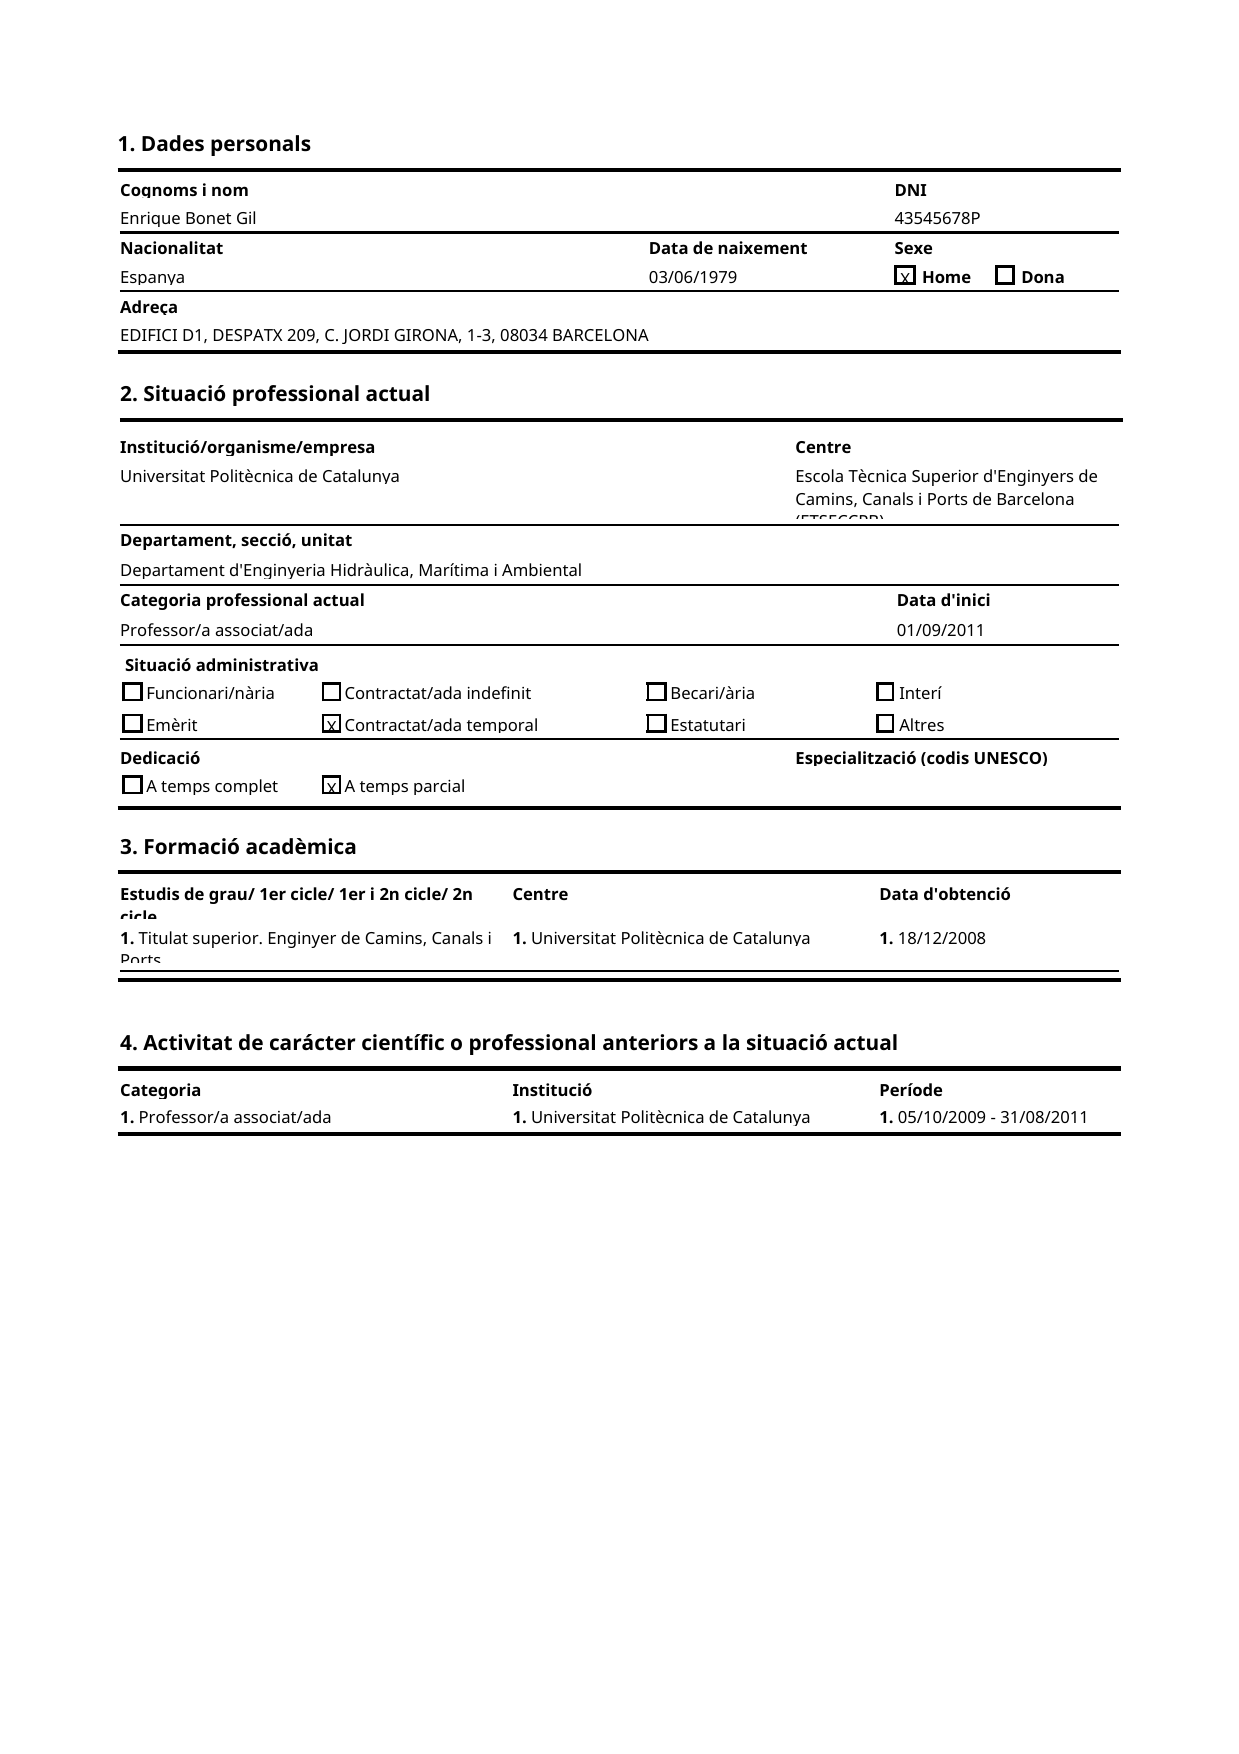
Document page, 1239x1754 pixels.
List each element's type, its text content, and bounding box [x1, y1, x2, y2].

table_cell [1121, 363, 1239, 379]
table_cell [1015, 701, 1021, 713]
table_cell [689, 363, 768, 379]
table_cell [916, 1099, 922, 1106]
table_cell [125, 794, 143, 806]
table_cell [570, 902, 628, 919]
table_cell [869, 198, 876, 207]
table_cell [146, 1125, 322, 1132]
table_cell [1021, 363, 1114, 379]
table_cell [879, 733, 887, 738]
table_cell [322, 343, 341, 350]
table_cell [670, 962, 688, 970]
table_cell [505, 1079, 512, 1098]
table_cell [488, 962, 504, 970]
table_cell [1121, 1136, 1239, 1142]
table_cell [887, 1136, 894, 1142]
table_cell [850, 639, 868, 644]
table_cell [850, 519, 868, 524]
table_cell [879, 116, 887, 129]
table_cell [488, 256, 504, 265]
table_cell [879, 226, 887, 231]
table_cell [850, 766, 868, 775]
table_cell [0, 363, 117, 379]
table_cell [869, 256, 876, 265]
table_cell [1021, 172, 1114, 178]
table_cell [899, 740, 916, 746]
table_cell [887, 701, 894, 713]
table_cell [869, 701, 876, 713]
table_cell [570, 1012, 628, 1028]
table_cell [488, 1079, 504, 1098]
table_cell [0, 379, 117, 420]
table_cell [850, 379, 868, 418]
table_cell [0, 198, 117, 207]
table_cell [628, 285, 646, 290]
table_cell [344, 794, 488, 806]
table_cell [512, 639, 570, 644]
table_cell [570, 363, 628, 379]
table_cell [570, 919, 628, 926]
table_cell [670, 1012, 688, 1028]
table_cell [869, 919, 876, 926]
table_cell [125, 456, 143, 464]
table_cell [887, 1099, 894, 1106]
table_cell 1. 18/12/2008 [879, 926, 1119, 946]
table_cell [869, 815, 876, 832]
table_cell [887, 962, 894, 970]
table_cell [795, 172, 850, 178]
table_cell [916, 1622, 922, 1640]
table_cell [887, 354, 894, 363]
table_cell [795, 579, 850, 584]
table_cell [899, 363, 916, 379]
table_cell [649, 766, 667, 775]
table_cell [995, 579, 1015, 584]
table_cell [146, 363, 322, 379]
table_cell [995, 919, 1015, 926]
table_cell [689, 902, 768, 919]
table_cell [922, 172, 942, 178]
table_cell [570, 1136, 628, 1142]
table_cell [879, 1136, 887, 1142]
table_cell [689, 1125, 768, 1132]
table_cell [670, 919, 688, 926]
table_cell [850, 883, 868, 902]
table_cell [768, 832, 795, 870]
table_cell [869, 1106, 876, 1125]
table_cell [649, 973, 667, 978]
table_cell [146, 172, 322, 178]
table_cell [512, 794, 570, 806]
table_cell [1015, 646, 1021, 653]
table_cell Situació administrativa [125, 654, 1116, 673]
table_cell [1121, 832, 1239, 872]
table_cell [649, 285, 667, 290]
table_cell [879, 423, 887, 436]
table_cell 1. Universitat Politècnica de Catalunya [512, 1106, 850, 1125]
table_cell [670, 198, 688, 207]
table_cell [768, 740, 795, 746]
table_cell [850, 740, 868, 746]
table_cell [850, 198, 868, 207]
table_cell [1121, 962, 1239, 971]
table_cell [995, 973, 1015, 978]
table_cell [879, 343, 887, 350]
table_cell [768, 973, 795, 978]
table_cell [916, 673, 922, 682]
table_cell [628, 256, 646, 265]
table_header [887, 0, 894, 116]
table_cell [850, 919, 868, 926]
table_cell [488, 354, 504, 363]
table_cell [0, 714, 117, 733]
table_cell [995, 198, 1015, 207]
table_cell [1121, 116, 1239, 129]
table_cell [942, 794, 992, 806]
table_cell Enrique Bonet Gil [120, 207, 887, 226]
table_cell [322, 226, 341, 231]
table_cell [512, 116, 570, 129]
table_cell [689, 354, 768, 363]
table_cell [0, 1622, 117, 1640]
table_header [125, 0, 143, 116]
table_cell [488, 456, 504, 464]
table_cell [879, 766, 887, 775]
table_cell [942, 354, 992, 363]
table_cell [887, 832, 894, 870]
table_cell [505, 116, 512, 129]
table_cell [1015, 343, 1021, 350]
table_cell [995, 1136, 1015, 1142]
table_cell [879, 172, 887, 178]
table_cell [0, 343, 117, 352]
table_cell [628, 456, 646, 464]
table_cell [916, 919, 922, 926]
table_cell [125, 733, 143, 738]
table_cell [512, 343, 570, 350]
table_cell [1015, 315, 1021, 324]
table_cell [505, 815, 512, 832]
table_cell [488, 701, 504, 713]
table_cell [995, 343, 1015, 350]
table_cell [942, 982, 992, 1012]
table_cell [899, 733, 916, 738]
table_cell [689, 172, 768, 178]
table_cell [505, 343, 512, 350]
table_cell 1. Titulat superior. Enginyer de Camins, Canals i Ports [120, 926, 504, 962]
table_cell [0, 465, 117, 484]
table_cell [512, 646, 570, 653]
table_cell [689, 1071, 768, 1079]
table_cell [899, 1142, 916, 1620]
table_cell [922, 1012, 942, 1028]
table_cell [899, 1099, 916, 1106]
table_cell [649, 740, 667, 746]
table_cell [887, 673, 894, 682]
table_cell [795, 226, 850, 231]
table_cell [322, 256, 341, 265]
table_cell [670, 226, 688, 231]
table_cell [505, 766, 512, 775]
table_cell [850, 116, 868, 129]
table_cell [125, 1125, 143, 1132]
table_cell [922, 875, 942, 883]
table_cell [922, 343, 942, 350]
table_cell [995, 875, 1015, 883]
table_cell [125, 285, 143, 290]
table_cell [0, 883, 117, 902]
table_cell [628, 733, 646, 738]
table_header [505, 0, 512, 116]
table_cell [505, 883, 512, 902]
table_cell [768, 198, 795, 207]
table_cell [1121, 295, 1239, 315]
table_cell [1021, 116, 1114, 129]
table_cell [995, 1071, 1015, 1079]
table_cell [488, 973, 504, 978]
table_cell [995, 363, 1015, 379]
table_cell [850, 1106, 868, 1125]
table_cell [125, 962, 143, 970]
table_cell [995, 701, 1015, 713]
table_cell [887, 207, 894, 226]
table_cell [995, 646, 1015, 653]
table_cell [512, 1142, 570, 1620]
table_cell [322, 1142, 341, 1620]
table_cell [344, 1125, 488, 1132]
table_cell [1121, 714, 1239, 733]
table_cell [649, 810, 667, 815]
table_cell [505, 363, 512, 379]
table_cell [1015, 379, 1021, 418]
table_cell [689, 315, 768, 324]
table_cell [0, 875, 117, 883]
table_cell [1021, 919, 1114, 926]
table_cell [670, 1125, 688, 1132]
table_cell [689, 639, 768, 644]
table_cell [689, 766, 768, 775]
table_cell [942, 198, 992, 207]
table_cell [488, 815, 504, 832]
table_cell [879, 1142, 887, 1620]
table_cell Departament d'Enginyeria Hidràulica, Marítima i Ambiental [120, 559, 1116, 578]
table_cell [0, 579, 117, 584]
table_cell [768, 315, 795, 324]
table_cell [0, 746, 117, 766]
table_cell [850, 815, 868, 832]
table_cell [795, 1012, 850, 1028]
table_cell [628, 902, 646, 919]
table_cell [887, 619, 894, 638]
table_cell [887, 172, 894, 178]
table_cell [125, 685, 140, 699]
table_cell [0, 456, 117, 464]
table_cell [670, 973, 688, 978]
table_cell [146, 579, 322, 584]
table_cell [689, 733, 768, 738]
table_cell [146, 1142, 322, 1620]
table_cell [322, 519, 341, 524]
table_cell [922, 701, 942, 713]
table_cell [649, 646, 667, 653]
table_cell [146, 982, 322, 1012]
table_cell [795, 810, 850, 815]
table_cell [922, 1142, 942, 1620]
table_cell Departament, secció, unitat [120, 529, 1116, 559]
table_cell [344, 484, 488, 518]
table_cell [887, 343, 894, 350]
table_cell [0, 1125, 117, 1134]
table_cell [0, 673, 117, 682]
table_cell [322, 363, 341, 379]
table_header [1021, 0, 1114, 116]
table_cell [922, 982, 942, 1012]
table_cell [922, 198, 942, 207]
table_cell [922, 363, 942, 379]
table_cell [322, 810, 341, 815]
table_cell [768, 256, 795, 265]
table_cell [570, 484, 628, 518]
table_cell [670, 982, 688, 1012]
table_cell 1. Dades personals [118, 129, 1114, 168]
table_cell [850, 1012, 868, 1028]
table_cell [899, 794, 916, 806]
table_cell [995, 519, 1015, 524]
table_cell [795, 733, 850, 738]
table_cell [689, 1012, 768, 1028]
table_cell [869, 172, 876, 178]
table_cell [879, 982, 887, 1012]
table_cell [1121, 766, 1239, 775]
table_cell [1021, 794, 1114, 806]
table_cell [850, 315, 868, 324]
table_cell [916, 315, 922, 324]
table_cell [795, 116, 850, 129]
table_cell [899, 673, 916, 682]
table_cell [689, 1136, 768, 1142]
table_cell [1015, 815, 1021, 832]
table_cell 03/06/1979 [649, 265, 887, 285]
table_cell [344, 740, 488, 746]
table_cell [768, 875, 795, 883]
table_cell [488, 794, 504, 806]
table_cell [1021, 1125, 1114, 1132]
table_cell [922, 733, 942, 738]
table_cell [995, 116, 1015, 129]
table_cell Institució/organisme/empresa [120, 436, 768, 456]
table_cell [125, 778, 140, 792]
table_cell [505, 1012, 512, 1028]
table_cell [125, 673, 143, 682]
table_cell [649, 315, 667, 324]
table_cell Espanya [120, 265, 628, 285]
table_cell [488, 1136, 504, 1142]
table_cell [922, 379, 942, 418]
table_cell [125, 519, 143, 524]
table_cell [0, 946, 117, 962]
table_cell [628, 265, 646, 285]
table_cell [768, 766, 795, 775]
table_cell [768, 456, 795, 464]
table_cell [768, 1136, 795, 1142]
table_cell [649, 685, 664, 699]
table_cell [570, 794, 628, 806]
table_cell [795, 379, 850, 418]
table_cell [670, 1136, 688, 1142]
table_cell [628, 673, 646, 682]
table_cell Categoria [120, 1079, 488, 1098]
table_cell [628, 1142, 646, 1620]
table_cell [887, 179, 894, 198]
table_cell [628, 484, 646, 518]
table_cell [916, 363, 922, 379]
table_cell [1121, 285, 1239, 291]
table_cell [488, 116, 504, 129]
table_cell [768, 354, 795, 363]
table_cell [879, 962, 887, 970]
table_cell [899, 832, 916, 870]
table_cell [649, 701, 667, 713]
table_cell [942, 701, 992, 713]
table_cell [125, 1136, 143, 1142]
table_cell [570, 810, 628, 815]
table_cell [344, 701, 488, 713]
table_cell Estatutari [670, 714, 876, 733]
table_cell [628, 701, 646, 713]
table_cell [795, 1142, 850, 1620]
table_cell [689, 285, 768, 290]
table_cell [887, 740, 894, 746]
table_cell [1121, 456, 1239, 464]
table_cell [670, 456, 688, 464]
table_cell [125, 579, 143, 584]
table_cell [649, 363, 667, 379]
table_cell Centre [795, 436, 1116, 464]
table_cell [1021, 1099, 1114, 1106]
table_cell [850, 1142, 868, 1620]
table_cell [689, 1622, 768, 1640]
table_cell [488, 198, 504, 207]
table_cell [146, 198, 322, 207]
table_cell [916, 1125, 922, 1132]
table_cell [570, 456, 628, 464]
table_cell [1121, 1070, 1239, 1079]
table_cell [344, 198, 488, 207]
table_cell [488, 315, 504, 324]
table_cell 1. Universitat Politècnica de Catalunya [512, 926, 868, 946]
table_cell Nacionalitat [120, 237, 628, 256]
table_cell [922, 1125, 942, 1132]
table_cell Dona [1021, 265, 1119, 285]
table_cell [768, 1622, 795, 1640]
table_cell [649, 1099, 667, 1106]
table_cell [146, 766, 322, 775]
table_cell [869, 673, 876, 682]
table_header [899, 0, 916, 116]
table_cell [146, 1012, 322, 1028]
table_cell [899, 815, 916, 832]
table_cell [942, 766, 992, 775]
table_cell [125, 1099, 143, 1106]
table_cell Professor/a associat/ada [120, 619, 876, 638]
table_cell [512, 815, 570, 832]
table_cell [795, 363, 850, 379]
table_cell [670, 172, 688, 178]
table_cell [899, 226, 916, 231]
table_cell [1021, 982, 1114, 1012]
table_cell [670, 315, 688, 324]
table_cell [628, 832, 646, 870]
table_cell [899, 198, 916, 207]
table_cell [322, 1136, 341, 1142]
table_cell [887, 646, 894, 653]
table_cell [850, 794, 868, 806]
table_cell [628, 226, 646, 231]
table_cell [887, 815, 894, 832]
table_cell [942, 226, 992, 231]
table_cell [125, 354, 143, 363]
table_cell [344, 766, 488, 775]
table_cell [344, 673, 488, 682]
table_cell [795, 639, 850, 644]
table_cell [879, 1071, 887, 1079]
table_cell [649, 354, 667, 363]
table_cell [649, 946, 667, 962]
table_cell [570, 354, 628, 363]
table_cell [899, 1012, 916, 1028]
table_cell [488, 1106, 504, 1125]
table_cell [322, 919, 341, 926]
table_cell [850, 579, 868, 584]
table_cell [344, 973, 488, 978]
table_cell [670, 810, 688, 815]
table_cell [850, 343, 868, 350]
table_cell [1015, 946, 1021, 962]
table_cell [670, 646, 688, 653]
table_cell [899, 973, 916, 978]
table_cell [899, 116, 916, 129]
table_cell [512, 172, 570, 178]
table_cell [628, 1012, 646, 1028]
table_cell [628, 946, 646, 962]
table_cell [1021, 198, 1114, 207]
table_cell [488, 810, 504, 815]
table_cell [850, 646, 868, 653]
table_cell [887, 875, 894, 883]
table_cell [344, 423, 488, 436]
table_cell [899, 519, 916, 524]
table_cell [942, 810, 992, 815]
table_cell [850, 875, 868, 883]
table_cell [570, 379, 628, 418]
table_cell [505, 673, 512, 682]
table_cell [146, 1071, 322, 1079]
table_cell [869, 343, 876, 350]
table_cell A temps complet [146, 775, 322, 794]
table_cell [488, 766, 504, 775]
table_cell [670, 379, 688, 418]
table_cell [922, 116, 942, 129]
table_cell [1015, 875, 1021, 883]
table_cell [512, 766, 570, 775]
table_cell [795, 1071, 850, 1079]
table_cell [899, 423, 916, 436]
table_cell 43545678P [894, 207, 1119, 226]
table_cell [0, 589, 117, 619]
table_cell [916, 982, 922, 1012]
table_cell [689, 423, 768, 436]
table_cell [879, 1622, 887, 1640]
table_cell [488, 285, 504, 290]
table_cell [570, 815, 628, 832]
table_cell [995, 740, 1015, 746]
table_cell [146, 256, 322, 265]
table_cell [768, 519, 795, 524]
table_cell [887, 946, 894, 962]
table_cell [570, 946, 628, 962]
table_cell [0, 295, 117, 315]
table_cell [0, 639, 117, 644]
table_cell [1121, 226, 1239, 232]
table_cell [570, 1071, 628, 1079]
table_cell [899, 982, 916, 1012]
table_cell [0, 171, 117, 178]
table_cell [1121, 324, 1239, 343]
table_cell [505, 701, 512, 713]
table_cell [899, 946, 916, 962]
table_cell [488, 982, 504, 1012]
table_cell [146, 343, 322, 350]
table_cell [995, 982, 1015, 1012]
table_cell [689, 1099, 768, 1106]
table_cell [649, 1136, 667, 1142]
table_cell [879, 973, 887, 978]
table_cell [899, 919, 916, 926]
table_cell [942, 423, 992, 436]
table_cell [689, 198, 768, 207]
table_cell [689, 875, 768, 883]
table_cell [570, 256, 628, 265]
table_cell [344, 646, 488, 653]
table_cell [768, 1125, 795, 1132]
table_cell [505, 423, 512, 436]
table_cell [887, 794, 894, 806]
table_cell [0, 519, 117, 524]
table_cell [869, 832, 876, 870]
table_cell [649, 579, 667, 584]
table_cell [1021, 285, 1114, 290]
table_cell [0, 285, 117, 291]
table_cell [922, 646, 942, 653]
table_cell [322, 815, 341, 832]
table_cell [942, 740, 992, 746]
table_cell [899, 1125, 916, 1132]
table_cell [879, 810, 887, 815]
table_cell [649, 794, 667, 806]
table_cell [1121, 1125, 1239, 1134]
table_cell [670, 902, 688, 919]
table_cell [512, 962, 570, 970]
table_cell [670, 285, 688, 290]
table_cell [488, 343, 504, 350]
table_cell [916, 962, 922, 970]
table_cell [488, 363, 504, 379]
table_cell [505, 484, 512, 518]
table_cell [146, 116, 322, 129]
table_cell [916, 766, 922, 775]
table_cell [942, 343, 992, 350]
table_cell [689, 484, 768, 518]
table_cell Interí [899, 682, 1116, 701]
table_cell [1021, 1142, 1114, 1620]
table_header [850, 0, 868, 116]
table_header [570, 0, 628, 116]
table_cell [512, 285, 570, 290]
table_cell [995, 226, 1015, 231]
table_cell [0, 982, 117, 1012]
table_cell [768, 701, 795, 713]
table_cell [795, 982, 850, 1012]
table_cell [649, 423, 667, 436]
table_cell [995, 423, 1015, 436]
table_cell [322, 116, 341, 129]
table_cell [922, 285, 942, 290]
table_cell [795, 519, 850, 524]
table_cell [869, 926, 876, 946]
table_cell [649, 519, 667, 524]
table_cell X [897, 268, 913, 282]
table_cell [795, 740, 850, 746]
table_cell Especialització (codis UNESCO) [795, 746, 1116, 766]
table_cell [768, 226, 795, 231]
table_cell [942, 919, 992, 926]
table_cell [1121, 1079, 1239, 1098]
table_cell [628, 875, 646, 883]
table_cell [887, 379, 894, 418]
table_cell [670, 256, 688, 265]
table_cell [887, 1012, 894, 1028]
table_cell [899, 875, 916, 883]
table_cell [850, 701, 868, 713]
table_cell [887, 982, 894, 1012]
table_cell [0, 265, 117, 285]
table_cell [995, 902, 1015, 919]
table_cell [995, 354, 1015, 363]
table_cell [1015, 256, 1021, 265]
table_cell [689, 740, 768, 746]
table_cell [125, 315, 143, 324]
table_cell [869, 1071, 876, 1079]
table_cell [512, 456, 570, 464]
table_cell [146, 354, 322, 363]
table_cell [916, 379, 922, 418]
table_cell [916, 423, 922, 436]
table_cell [942, 962, 992, 970]
table_cell [1015, 902, 1021, 919]
table_cell [670, 794, 688, 806]
table_cell [795, 815, 850, 832]
table_cell [570, 766, 628, 775]
table_cell [768, 919, 795, 926]
table_cell [344, 285, 488, 290]
table_cell [869, 883, 876, 902]
table_cell [322, 172, 341, 178]
table_cell [125, 701, 143, 713]
table_cell [850, 1136, 868, 1142]
table_cell [488, 875, 504, 883]
table_cell [0, 919, 117, 926]
table_cell [899, 646, 916, 653]
table_cell [670, 946, 688, 962]
table_cell [1121, 682, 1239, 701]
table_cell Estudis de grau/ 1er cicle/ 1er i 2n cicle/ 2n cicle [120, 883, 488, 919]
table_cell [879, 315, 887, 324]
table_cell [1015, 962, 1021, 970]
table_cell [869, 1125, 876, 1132]
table_cell [512, 875, 570, 883]
table_cell [922, 1136, 942, 1142]
table_cell [768, 646, 795, 653]
table_cell [324, 685, 339, 699]
table_cell [689, 982, 768, 1012]
table_cell [488, 673, 504, 682]
table_cell [344, 1071, 488, 1079]
table_cell [1121, 198, 1239, 207]
table_cell [628, 1125, 646, 1132]
table_cell [125, 740, 143, 746]
table_cell [899, 579, 916, 584]
table_cell [1021, 354, 1114, 363]
table_cell [488, 579, 504, 584]
table_cell [899, 962, 916, 970]
table_cell [869, 982, 876, 1012]
table_cell [488, 733, 504, 738]
table_cell [1121, 701, 1239, 713]
table_cell [995, 639, 1015, 644]
table_cell [1121, 129, 1239, 169]
table_cell [869, 423, 876, 436]
table_cell [689, 946, 768, 962]
table_cell [942, 172, 992, 178]
table_cell [488, 1142, 504, 1620]
table_cell [887, 265, 894, 285]
table_cell [0, 1070, 117, 1079]
table_cell Institució [512, 1079, 850, 1098]
table_cell [512, 1012, 570, 1028]
table_cell [922, 740, 942, 746]
table_cell [322, 1125, 341, 1132]
table_cell [344, 363, 488, 379]
table_cell [146, 740, 322, 746]
table_cell [649, 875, 667, 883]
table_cell [146, 456, 322, 464]
table_cell [570, 116, 628, 129]
table_cell [768, 579, 795, 584]
table_cell [869, 1142, 876, 1620]
table_cell [995, 315, 1015, 324]
table_cell [869, 740, 876, 746]
table_cell [689, 919, 768, 926]
table_cell [0, 256, 117, 265]
table_cell [795, 832, 850, 870]
table_cell [922, 226, 942, 231]
table_cell EDIFICI D1, DESPATX 209, C. JORDI GIRONA, 1-3, 08034 BARCELONA [120, 324, 1119, 343]
table_cell [505, 256, 512, 265]
table_cell [995, 832, 1015, 870]
table_cell [512, 673, 570, 682]
table_cell [1121, 179, 1239, 198]
table_cell [879, 815, 887, 832]
table_cell [942, 285, 992, 290]
table_cell [146, 673, 322, 682]
table_cell [1015, 423, 1021, 436]
table_cell [916, 794, 922, 806]
table_cell [1121, 902, 1239, 919]
table_cell [850, 832, 868, 870]
table_cell [628, 343, 646, 350]
table_cell Contractat/ada indefinit [344, 682, 646, 701]
table_cell [1021, 875, 1114, 883]
table_cell [1015, 1099, 1021, 1106]
table_cell [125, 716, 140, 730]
table_cell [1021, 423, 1114, 436]
table_cell [995, 172, 1015, 178]
table_cell [628, 363, 646, 379]
table_header [795, 0, 850, 116]
table_cell [146, 962, 322, 970]
table_cell [670, 875, 688, 883]
table_cell X [324, 778, 339, 792]
table_cell [1021, 673, 1114, 682]
table_cell [505, 1136, 512, 1142]
table_cell [887, 198, 894, 207]
table_cell [488, 740, 504, 746]
table_cell [879, 1125, 887, 1132]
table_cell [850, 733, 868, 738]
table_cell Contractat/ada temporal [344, 714, 646, 733]
table_cell [887, 589, 894, 619]
table_cell [1015, 1125, 1021, 1132]
table_cell [879, 794, 887, 806]
table_cell [344, 456, 488, 464]
table_cell [922, 1622, 942, 1640]
table_cell [887, 256, 894, 265]
table_cell [922, 354, 942, 363]
table_cell [628, 423, 646, 436]
table_cell [322, 962, 341, 970]
table_cell [850, 1071, 868, 1079]
table_cell [488, 919, 504, 926]
table_cell [768, 746, 795, 766]
table_cell [850, 902, 868, 919]
table_cell [922, 832, 942, 870]
table_cell [0, 809, 117, 815]
table_header [922, 0, 942, 116]
table_cell [768, 946, 795, 962]
table_cell [869, 1012, 876, 1028]
table_cell [942, 1012, 992, 1028]
table_cell [322, 646, 341, 653]
table_cell [795, 1622, 850, 1640]
table_header [942, 0, 992, 116]
table_cell [344, 639, 488, 644]
table_cell [869, 646, 876, 653]
table_cell [670, 363, 688, 379]
table_cell [879, 646, 887, 653]
table_cell [628, 815, 646, 832]
table_cell [488, 1099, 504, 1106]
table_cell [1021, 1071, 1114, 1079]
table_cell [1021, 639, 1114, 644]
table_cell [0, 207, 117, 226]
table_cell [995, 733, 1015, 738]
table_cell [879, 701, 887, 713]
table_cell [922, 579, 942, 584]
table_cell [795, 315, 850, 324]
table_cell [795, 946, 850, 962]
table_cell [146, 794, 322, 806]
table_cell [488, 639, 504, 644]
table_header [768, 0, 795, 116]
table_cell [628, 740, 646, 746]
table_cell [670, 1071, 688, 1079]
table_cell Home [922, 265, 992, 285]
table_cell [670, 639, 688, 644]
table_cell [488, 226, 504, 231]
table_cell [869, 379, 876, 418]
table_cell [0, 654, 117, 673]
table_cell [0, 559, 117, 578]
table_cell [649, 172, 667, 178]
table_cell [628, 810, 646, 815]
table_cell [512, 919, 570, 926]
table_cell [879, 519, 887, 524]
table_cell [922, 639, 942, 644]
table_cell [922, 766, 942, 775]
table_cell [649, 456, 667, 464]
table_cell [1121, 171, 1239, 178]
table_cell [922, 973, 942, 978]
table_cell [146, 701, 322, 713]
table_cell [322, 198, 341, 207]
table_cell [1021, 379, 1114, 418]
table_cell [628, 1136, 646, 1142]
table_cell [795, 343, 850, 350]
table_cell [322, 794, 341, 806]
table_cell [942, 902, 992, 919]
table_cell [0, 733, 117, 739]
table_cell X [324, 716, 339, 730]
table_cell [1121, 1099, 1239, 1106]
table_cell [1121, 654, 1239, 673]
table_cell [795, 285, 850, 290]
table_cell [922, 1071, 942, 1079]
table_cell [922, 962, 942, 970]
table_cell [512, 902, 570, 919]
table_cell [850, 226, 868, 231]
table_cell [1121, 982, 1239, 1012]
table_cell [146, 315, 322, 324]
table_cell Sexe [894, 237, 1119, 256]
table_cell [118, 1620, 688, 1641]
table_cell [1121, 1142, 1239, 1620]
table_cell [125, 423, 143, 436]
table_cell [942, 1125, 992, 1132]
table_cell [512, 1099, 570, 1106]
table_cell [505, 1125, 512, 1132]
table_cell [995, 1142, 1015, 1620]
table_cell [1121, 436, 1239, 456]
table_cell [322, 875, 341, 883]
table_cell [768, 733, 795, 738]
table_cell [916, 902, 922, 919]
table_cell [570, 982, 628, 1012]
table_cell [879, 363, 887, 379]
table_cell [850, 1622, 868, 1640]
table_cell [922, 256, 942, 265]
table_cell [768, 1142, 795, 1620]
table_cell Data de naixement [649, 237, 887, 256]
table_cell [1015, 766, 1021, 775]
table_cell [869, 1136, 876, 1142]
table_cell [670, 354, 688, 363]
table_cell [488, 484, 504, 518]
table_cell [869, 902, 876, 919]
table_cell [512, 701, 570, 713]
table_cell [689, 256, 768, 265]
table_cell [0, 815, 117, 832]
table_cell [512, 982, 570, 1012]
table_cell [628, 315, 646, 324]
table_cell [1121, 1106, 1239, 1125]
table_cell [322, 973, 341, 978]
table_cell [570, 1099, 628, 1106]
table_cell [887, 902, 894, 919]
table_cell [344, 875, 488, 883]
table_cell [899, 354, 916, 363]
table_cell [344, 172, 488, 178]
table_cell [768, 902, 795, 919]
table_cell [850, 962, 868, 970]
table_cell [628, 973, 646, 978]
table_cell [570, 423, 628, 436]
table_cell Període [879, 1079, 1119, 1098]
table_cell [942, 379, 992, 418]
table_cell [922, 946, 942, 962]
table_cell [0, 794, 117, 808]
table_cell [670, 1099, 688, 1106]
table_cell [146, 973, 322, 978]
table_cell [488, 883, 504, 902]
table_cell [887, 1125, 894, 1132]
table_cell [488, 646, 504, 653]
table_cell [0, 682, 117, 701]
table_cell [995, 815, 1015, 832]
table_cell [505, 1106, 512, 1125]
table_cell [942, 315, 992, 324]
table_cell [942, 116, 992, 129]
table_cell [670, 343, 688, 350]
table_cell [570, 673, 628, 682]
table_cell [887, 423, 894, 436]
table_cell [689, 343, 768, 350]
table_cell [942, 363, 992, 379]
table_cell [879, 673, 887, 682]
table_cell [512, 226, 570, 231]
table_cell [488, 423, 504, 436]
table_cell [795, 902, 850, 919]
table_cell Universitat Politècnica de Catalunya [120, 465, 768, 484]
table_cell [916, 946, 922, 962]
table_cell [995, 673, 1015, 682]
table_cell [942, 832, 992, 870]
table_cell Becari/ària [670, 682, 876, 701]
table_cell [125, 484, 143, 518]
table_cell 1. Professor/a associat/ada [120, 1106, 488, 1125]
table_cell [869, 315, 876, 324]
table_cell [628, 982, 646, 1012]
table_cell [942, 973, 992, 978]
table_header [344, 0, 488, 116]
table_cell [869, 962, 876, 970]
table_header [649, 0, 667, 116]
table_cell [628, 1099, 646, 1106]
table_cell [1121, 746, 1239, 766]
table_cell 2. Situació professional actual [120, 379, 570, 418]
table_header [995, 0, 1015, 116]
table_cell [768, 343, 795, 350]
table_cell [768, 484, 795, 518]
table_cell [570, 740, 628, 746]
table_cell [505, 962, 512, 970]
table_cell [1121, 875, 1239, 883]
table_header [916, 0, 922, 116]
table_cell [1015, 982, 1021, 1012]
table_cell [1021, 315, 1114, 324]
table_cell [0, 423, 117, 436]
table_cell [322, 285, 341, 290]
table_cell [768, 1099, 795, 1106]
table_header [1015, 0, 1021, 116]
table_cell [649, 832, 667, 870]
table_cell [689, 379, 768, 418]
table_cell [344, 256, 488, 265]
table_cell [689, 794, 768, 806]
table_cell [628, 639, 646, 644]
table_cell [0, 832, 117, 872]
table_cell [995, 1125, 1015, 1132]
table_cell [899, 1136, 916, 1142]
table_cell [628, 519, 646, 524]
table_cell [922, 815, 942, 832]
table_cell [628, 766, 646, 775]
table_cell [570, 1142, 628, 1620]
table_cell [942, 519, 992, 524]
table_cell [869, 1079, 876, 1098]
table_cell [649, 716, 664, 730]
table_cell [768, 794, 795, 806]
table_cell [795, 1099, 850, 1106]
table_cell [1021, 579, 1114, 584]
table_cell [570, 226, 628, 231]
table_cell [570, 1125, 628, 1132]
table_cell [1121, 973, 1239, 980]
table_cell [0, 902, 117, 919]
table_cell [795, 875, 850, 883]
table_cell [899, 1071, 916, 1079]
table_cell [1015, 116, 1021, 129]
table_cell [995, 1099, 1015, 1106]
table_cell [0, 1106, 117, 1125]
table_cell [125, 646, 143, 653]
table_cell [0, 129, 117, 169]
table_cell [942, 1099, 992, 1106]
table_cell [869, 946, 876, 962]
table_cell [649, 226, 667, 231]
table_cell [488, 519, 504, 524]
table_cell [570, 172, 628, 178]
table_cell Adreça [120, 295, 1114, 315]
table_cell [512, 198, 570, 207]
table_cell [922, 1099, 942, 1106]
table_cell [850, 363, 868, 379]
table_cell [942, 579, 992, 584]
table_header [0, 0, 117, 116]
table_cell [869, 363, 876, 379]
table_cell [768, 423, 795, 436]
table_cell [322, 315, 341, 324]
table_cell [670, 701, 688, 713]
table_cell [505, 1071, 512, 1079]
table_cell [1015, 1012, 1021, 1028]
table_cell [1121, 579, 1239, 584]
table_cell [512, 315, 570, 324]
table_cell [916, 1012, 922, 1028]
table_cell [768, 465, 795, 484]
table_cell [1121, 484, 1239, 518]
table_cell [125, 226, 143, 231]
table_cell [916, 832, 922, 870]
table_cell [879, 685, 892, 699]
table_cell [689, 832, 768, 870]
table_cell [795, 701, 850, 713]
table_cell [879, 379, 887, 418]
table_cell [1121, 1622, 1239, 1640]
table_cell [689, 962, 768, 970]
table_cell 4. Activitat de carácter científic o professional anteriors a la situació actual [120, 1028, 1119, 1066]
table_cell [0, 529, 117, 559]
table_cell [850, 256, 868, 265]
table_cell Centre [512, 883, 850, 902]
table_cell [879, 740, 887, 746]
table_cell [916, 265, 922, 285]
table_cell [125, 1071, 143, 1079]
table_cell [344, 315, 488, 324]
table_header [689, 0, 768, 116]
table_cell Escola Tècnica Superior d'Enginyers de Camins, Canals i Ports de Barcelona (ETSECCPB) [795, 465, 1116, 518]
table_cell [344, 982, 488, 1012]
table_cell [1121, 946, 1239, 962]
table_cell [879, 832, 887, 870]
table_cell [795, 354, 850, 363]
table_cell [689, 116, 768, 129]
table_cell [649, 902, 667, 919]
table_cell [125, 1012, 143, 1028]
table_cell [1015, 1071, 1021, 1079]
table_cell [570, 285, 628, 290]
table_cell [570, 639, 628, 644]
table_cell [887, 766, 894, 775]
table_cell [512, 973, 570, 978]
table_cell [512, 423, 570, 436]
table_cell [689, 456, 768, 464]
table_cell [1121, 815, 1239, 832]
table_cell [146, 285, 322, 290]
table_cell [0, 324, 117, 343]
table_cell [689, 226, 768, 231]
table_cell [795, 423, 850, 436]
table_cell [795, 198, 850, 207]
table_cell [942, 646, 992, 653]
table_cell [1015, 919, 1021, 926]
table_cell [505, 1099, 512, 1106]
table_cell Data d'inici [897, 589, 1116, 619]
table_header [670, 0, 688, 116]
table_cell A temps parcial [344, 775, 768, 794]
table_cell [689, 973, 768, 978]
table_cell [887, 237, 894, 256]
table_cell [146, 639, 322, 644]
table_cell Dedicació [120, 746, 768, 766]
table_cell [942, 733, 992, 738]
table_cell [1021, 946, 1114, 962]
table_cell [505, 794, 512, 806]
table_cell [995, 285, 1015, 290]
table_cell [768, 379, 795, 418]
table_cell [1121, 740, 1239, 746]
table_cell [1121, 423, 1239, 436]
table_cell [995, 256, 1015, 265]
table_cell [488, 1071, 504, 1079]
table_cell [899, 256, 916, 265]
table_cell [942, 946, 992, 962]
table_cell [899, 172, 916, 178]
table_cell [322, 673, 341, 682]
table_cell [768, 815, 795, 832]
table_cell [344, 226, 488, 231]
table_cell [879, 198, 887, 207]
table_cell [916, 256, 922, 265]
table_cell [942, 1071, 992, 1079]
table_cell [869, 354, 876, 363]
table_cell [995, 810, 1015, 815]
table_cell [125, 875, 143, 883]
table_cell [670, 740, 688, 746]
table_cell [488, 902, 504, 919]
table_cell [995, 379, 1015, 418]
table_cell [916, 875, 922, 883]
table_cell [998, 268, 1012, 282]
table_cell [670, 673, 688, 682]
table_cell [768, 172, 795, 178]
table_cell [916, 815, 922, 832]
table_cell [146, 810, 322, 815]
table_cell [670, 519, 688, 524]
table_cell [942, 673, 992, 682]
table_cell [887, 116, 894, 129]
table_cell [869, 116, 876, 129]
table_cell [1015, 265, 1021, 285]
table_cell [942, 875, 992, 883]
table_cell [649, 673, 667, 682]
table_cell [1121, 589, 1239, 619]
table_cell [1021, 646, 1114, 653]
table_cell [670, 579, 688, 584]
table_cell [146, 1099, 322, 1106]
table_cell [570, 973, 628, 978]
table_cell [689, 1142, 768, 1620]
table_cell [649, 733, 667, 738]
table_cell [922, 673, 942, 682]
table_cell [899, 639, 916, 644]
table_cell [1015, 832, 1021, 870]
table_cell [322, 1071, 341, 1079]
table_cell [505, 926, 512, 946]
table_cell [916, 116, 922, 129]
table_cell [125, 982, 143, 1012]
table_cell [670, 484, 688, 518]
table_cell [505, 456, 512, 464]
table_cell [916, 1142, 922, 1620]
table_cell [322, 733, 341, 738]
table_cell [795, 646, 850, 653]
table_header [146, 0, 322, 116]
table_cell [505, 315, 512, 324]
table_cell [505, 902, 512, 919]
table_cell [505, 875, 512, 883]
table_cell [916, 646, 922, 653]
table_cell [1015, 794, 1021, 806]
table_cell [146, 875, 322, 883]
table_cell [1121, 354, 1239, 363]
table_cell [125, 766, 143, 775]
table_cell [649, 1142, 667, 1620]
table_header [1121, 0, 1239, 116]
table_cell [768, 436, 795, 456]
table_cell [649, 962, 667, 970]
table_cell [322, 456, 341, 464]
table_header [322, 0, 341, 116]
table_cell [922, 794, 942, 806]
table_cell [488, 172, 504, 178]
table_cell [0, 1142, 117, 1620]
table_cell [125, 973, 143, 978]
table_cell [628, 354, 646, 363]
table_cell [146, 646, 322, 653]
table_cell [879, 946, 887, 962]
table_cell [1021, 256, 1114, 265]
table_cell [1121, 673, 1239, 682]
table_cell [1121, 809, 1239, 815]
table_cell [879, 589, 887, 619]
table_cell [850, 982, 868, 1012]
table_cell [922, 810, 942, 815]
table_cell [899, 379, 916, 418]
table_cell [322, 423, 341, 436]
table_cell [795, 775, 1116, 794]
table_cell [916, 198, 922, 207]
table_cell [570, 519, 628, 524]
table_cell [1121, 919, 1239, 926]
table_cell [1121, 733, 1239, 739]
table_cell [344, 1099, 488, 1106]
table_cell [1121, 619, 1239, 638]
table_cell [899, 766, 916, 775]
table_cell [0, 973, 117, 980]
table_cell [505, 172, 512, 178]
table_cell Altres [899, 714, 1116, 733]
table_cell [922, 919, 942, 926]
table_cell [1121, 265, 1239, 285]
table_cell [887, 1071, 894, 1079]
table_cell [512, 519, 570, 524]
table_cell [899, 285, 916, 290]
table_cell [768, 285, 795, 290]
table_cell [0, 484, 117, 518]
table_cell [0, 116, 117, 129]
table_cell [916, 701, 922, 713]
table_cell [942, 256, 992, 265]
table_cell [850, 285, 868, 290]
table_cell [899, 343, 916, 350]
table_cell [488, 1125, 504, 1132]
table_cell [512, 810, 570, 815]
table_cell [0, 646, 117, 653]
table_cell [768, 116, 795, 129]
table_cell [879, 579, 887, 584]
table_cell [146, 519, 322, 524]
table_cell [649, 343, 667, 350]
table_cell [0, 354, 117, 363]
table_cell [768, 982, 795, 1012]
table_cell [628, 198, 646, 207]
table_cell [869, 1099, 876, 1106]
table_cell [125, 919, 143, 926]
table_cell [512, 1071, 570, 1079]
table_cell [899, 902, 916, 919]
table_cell [125, 363, 143, 379]
table_cell [899, 1622, 916, 1640]
table_cell [344, 919, 488, 926]
table_cell [322, 740, 341, 746]
table_cell [879, 919, 887, 926]
table_cell [768, 363, 795, 379]
table_cell [628, 116, 646, 129]
table_cell [344, 116, 488, 129]
table_cell [0, 1012, 117, 1028]
table_cell [1021, 226, 1114, 231]
table_cell [322, 579, 341, 584]
table_cell [1021, 832, 1114, 870]
table_cell [649, 982, 667, 1012]
table_cell [570, 646, 628, 653]
table_cell [850, 1099, 868, 1106]
table_cell [0, 1136, 117, 1142]
table_cell [879, 716, 892, 730]
table_cell [670, 832, 688, 870]
table_cell [1021, 1136, 1114, 1142]
table_cell [0, 740, 117, 746]
table_cell [649, 1071, 667, 1079]
table_cell [795, 766, 850, 775]
table_cell [887, 363, 894, 379]
table_cell [322, 982, 341, 1012]
table_cell [995, 766, 1015, 775]
table_cell [995, 962, 1015, 970]
table_cell [869, 766, 876, 775]
table_cell [1121, 519, 1239, 524]
table_cell [879, 639, 887, 644]
table_cell [344, 343, 488, 350]
table_cell [628, 962, 646, 970]
table_cell [795, 919, 850, 926]
table_header [879, 0, 887, 116]
table_cell [916, 343, 922, 350]
table_cell [505, 919, 512, 926]
table_cell [649, 1012, 667, 1028]
table_cell [879, 619, 887, 638]
table_cell [322, 1012, 341, 1028]
table_cell [570, 198, 628, 207]
table_cell Categoria professional actual [120, 589, 876, 619]
table_cell [628, 379, 646, 418]
table_header [628, 0, 646, 116]
table_cell [628, 646, 646, 653]
table_cell [899, 701, 916, 713]
table_cell [1015, 198, 1021, 207]
table_cell [1021, 973, 1114, 978]
table_cell [689, 815, 768, 832]
table_cell [1121, 315, 1239, 324]
table_cell [670, 1142, 688, 1620]
table_cell [689, 810, 768, 815]
table_cell [344, 519, 488, 524]
table_cell [322, 639, 341, 644]
table_cell [768, 775, 795, 794]
table_cell [0, 766, 117, 775]
table_cell [768, 810, 795, 815]
table_cell [879, 285, 887, 290]
table_cell [322, 1099, 341, 1106]
table_cell [125, 815, 143, 832]
table_cell [0, 775, 117, 794]
table_cell [512, 946, 570, 962]
table_cell [570, 962, 628, 970]
table_cell [942, 815, 992, 832]
table_cell [146, 423, 322, 436]
table_cell [125, 116, 143, 129]
table_cell [689, 646, 768, 653]
table_cell [850, 946, 868, 962]
table_cell [505, 354, 512, 363]
table_cell Funcionari/nària [146, 682, 322, 701]
table_cell [670, 815, 688, 832]
table_cell [344, 354, 488, 363]
table_cell [505, 740, 512, 746]
table_cell [942, 1142, 992, 1620]
table_cell [1021, 519, 1114, 524]
table_cell [0, 1099, 117, 1106]
table_cell [768, 639, 795, 644]
table_cell [1121, 646, 1239, 653]
table_cell [689, 519, 768, 524]
table_cell [1121, 639, 1239, 644]
table_header [488, 0, 504, 116]
table_cell [879, 256, 887, 265]
table_cell [628, 237, 646, 256]
table_cell Emèrit [146, 714, 322, 733]
table_cell [850, 1125, 868, 1132]
table_cell [795, 673, 850, 682]
table_cell [512, 354, 570, 363]
table_cell [570, 701, 628, 713]
table_cell [1015, 1142, 1021, 1620]
table_cell [670, 423, 688, 436]
table_cell [1015, 673, 1021, 682]
table_cell [570, 832, 628, 870]
table_cell [649, 919, 667, 926]
table_cell [649, 116, 667, 129]
table_cell [628, 1071, 646, 1079]
table_cell [942, 1620, 1119, 1641]
table_cell [1121, 529, 1239, 559]
table_cell [0, 179, 117, 198]
table_cell [995, 946, 1015, 962]
table_cell [649, 1125, 667, 1132]
table_cell [649, 256, 667, 265]
table_cell [942, 1136, 992, 1142]
table_cell [125, 1142, 143, 1620]
table_cell [512, 733, 570, 738]
table_cell [768, 962, 795, 970]
table_cell [689, 579, 768, 584]
table_cell [795, 794, 850, 806]
table_cell [505, 198, 512, 207]
table_cell [879, 902, 887, 919]
table_cell [1121, 207, 1239, 226]
table_cell [995, 794, 1015, 806]
table_cell [344, 810, 488, 815]
table_cell [1015, 363, 1021, 379]
table_cell [922, 519, 942, 524]
table_cell [1121, 559, 1239, 578]
table_cell [1021, 1012, 1114, 1028]
table_cell [146, 815, 322, 832]
table_cell [570, 343, 628, 350]
table_header [512, 0, 570, 116]
table_cell [1121, 1012, 1239, 1028]
table_cell 3. Formació acadèmica [120, 832, 570, 870]
table_cell [1021, 733, 1114, 738]
table_cell [1021, 902, 1114, 919]
table_cell [689, 673, 768, 682]
table_cell [850, 354, 868, 363]
table_cell [570, 579, 628, 584]
table_cell [0, 619, 117, 638]
table_cell [125, 639, 143, 644]
table_cell [795, 1125, 850, 1132]
table_cell [795, 973, 850, 978]
table_cell [146, 484, 322, 518]
table_cell [1121, 1028, 1239, 1068]
table_cell Cognoms i nom [120, 179, 887, 198]
table_cell [649, 639, 667, 644]
table_cell [768, 1012, 795, 1028]
table_cell [1021, 815, 1114, 832]
table_cell [344, 1142, 488, 1620]
table_cell [649, 815, 667, 832]
table_cell [125, 256, 143, 265]
table_cell [505, 646, 512, 653]
table_cell [322, 766, 341, 775]
table_cell [0, 436, 117, 456]
table_cell [922, 315, 942, 324]
table_cell [505, 982, 512, 1012]
table_cell [146, 1136, 322, 1142]
table_cell [0, 315, 117, 324]
table_cell [869, 875, 876, 883]
table_cell [344, 815, 488, 832]
table_cell [795, 256, 850, 265]
table_cell [512, 1136, 570, 1142]
table_cell [899, 315, 916, 324]
table_cell [512, 484, 570, 518]
table_cell [887, 1142, 894, 1620]
table_cell [1021, 810, 1114, 815]
table_cell [670, 733, 688, 738]
table_cell [125, 343, 143, 350]
table_cell Data d'obtenció [879, 883, 1119, 902]
table_cell [887, 919, 894, 926]
table_cell [850, 673, 868, 682]
table_cell [570, 315, 628, 324]
table_cell 1. 05/10/2009 - 31/08/2011 [879, 1106, 1119, 1125]
table_cell [850, 423, 868, 436]
table_cell [916, 354, 922, 363]
table_cell [942, 639, 992, 644]
table_cell [1121, 237, 1239, 256]
table_cell [344, 733, 488, 738]
table_cell [0, 226, 117, 232]
table_cell [146, 919, 322, 926]
table_cell [344, 579, 488, 584]
table_cell [1021, 766, 1114, 775]
table_cell [879, 1099, 887, 1106]
table_cell [570, 733, 628, 738]
table_cell [879, 354, 887, 363]
table_cell [512, 1125, 570, 1132]
table_cell [887, 315, 894, 324]
table_cell [628, 919, 646, 926]
table_cell [850, 973, 868, 978]
table_cell [146, 226, 322, 231]
table_cell [0, 1079, 117, 1098]
table_cell [344, 1136, 488, 1142]
table_cell [1021, 740, 1114, 746]
table_cell [512, 363, 570, 379]
table_cell [1121, 256, 1239, 265]
table_cell [916, 1071, 922, 1079]
table_cell [0, 1028, 117, 1068]
table_cell [850, 172, 868, 178]
table_cell [146, 733, 322, 738]
table_cell [670, 766, 688, 775]
table_cell [344, 962, 488, 970]
table_cell [995, 1012, 1015, 1028]
table_cell DNI [894, 179, 1119, 198]
table_cell [670, 116, 688, 129]
table_cell [850, 1079, 868, 1098]
table_cell [628, 794, 646, 806]
table_cell [850, 810, 868, 815]
table_cell [899, 810, 916, 815]
table_cell [887, 1622, 894, 1640]
table_cell [1021, 962, 1114, 970]
table_cell [125, 198, 143, 207]
table_cell [344, 1012, 488, 1028]
table_cell [1121, 343, 1239, 352]
table_cell [505, 946, 512, 962]
table_cell [322, 701, 341, 713]
table_cell [512, 579, 570, 584]
table_cell [488, 1012, 504, 1028]
table_header [869, 0, 876, 116]
table_cell [322, 354, 341, 363]
table_cell [1121, 775, 1239, 794]
table_cell [1015, 354, 1021, 363]
table_cell [649, 379, 667, 418]
table_cell [125, 810, 143, 815]
table_cell [879, 1012, 887, 1028]
table_cell [1021, 343, 1114, 350]
table_cell [768, 673, 795, 682]
table_cell [879, 875, 887, 883]
table_cell [0, 701, 117, 713]
table_cell [795, 1136, 850, 1142]
table_cell [628, 579, 646, 584]
table_cell [922, 423, 942, 436]
table_cell [0, 926, 117, 946]
table_cell [1121, 926, 1239, 946]
table_cell [689, 701, 768, 713]
table_cell [1121, 794, 1239, 808]
table_cell [649, 484, 667, 518]
table_cell [505, 1142, 512, 1620]
table_cell [1121, 465, 1239, 484]
table_cell [869, 794, 876, 806]
table_cell [1121, 379, 1239, 420]
table_cell [768, 1071, 795, 1079]
table_cell [512, 740, 570, 746]
table_cell [1121, 883, 1239, 902]
table_cell [869, 1622, 876, 1640]
table_cell [922, 902, 942, 919]
table_cell [0, 237, 117, 256]
table_cell [570, 875, 628, 883]
table_cell [512, 256, 570, 265]
table_cell [628, 172, 646, 178]
table_cell [322, 484, 341, 518]
table_cell [125, 172, 143, 178]
table_cell [1021, 701, 1114, 713]
table_cell 01/09/2011 [897, 619, 1116, 638]
table_cell [795, 962, 850, 970]
table_cell [0, 962, 117, 971]
table_cell [649, 198, 667, 207]
